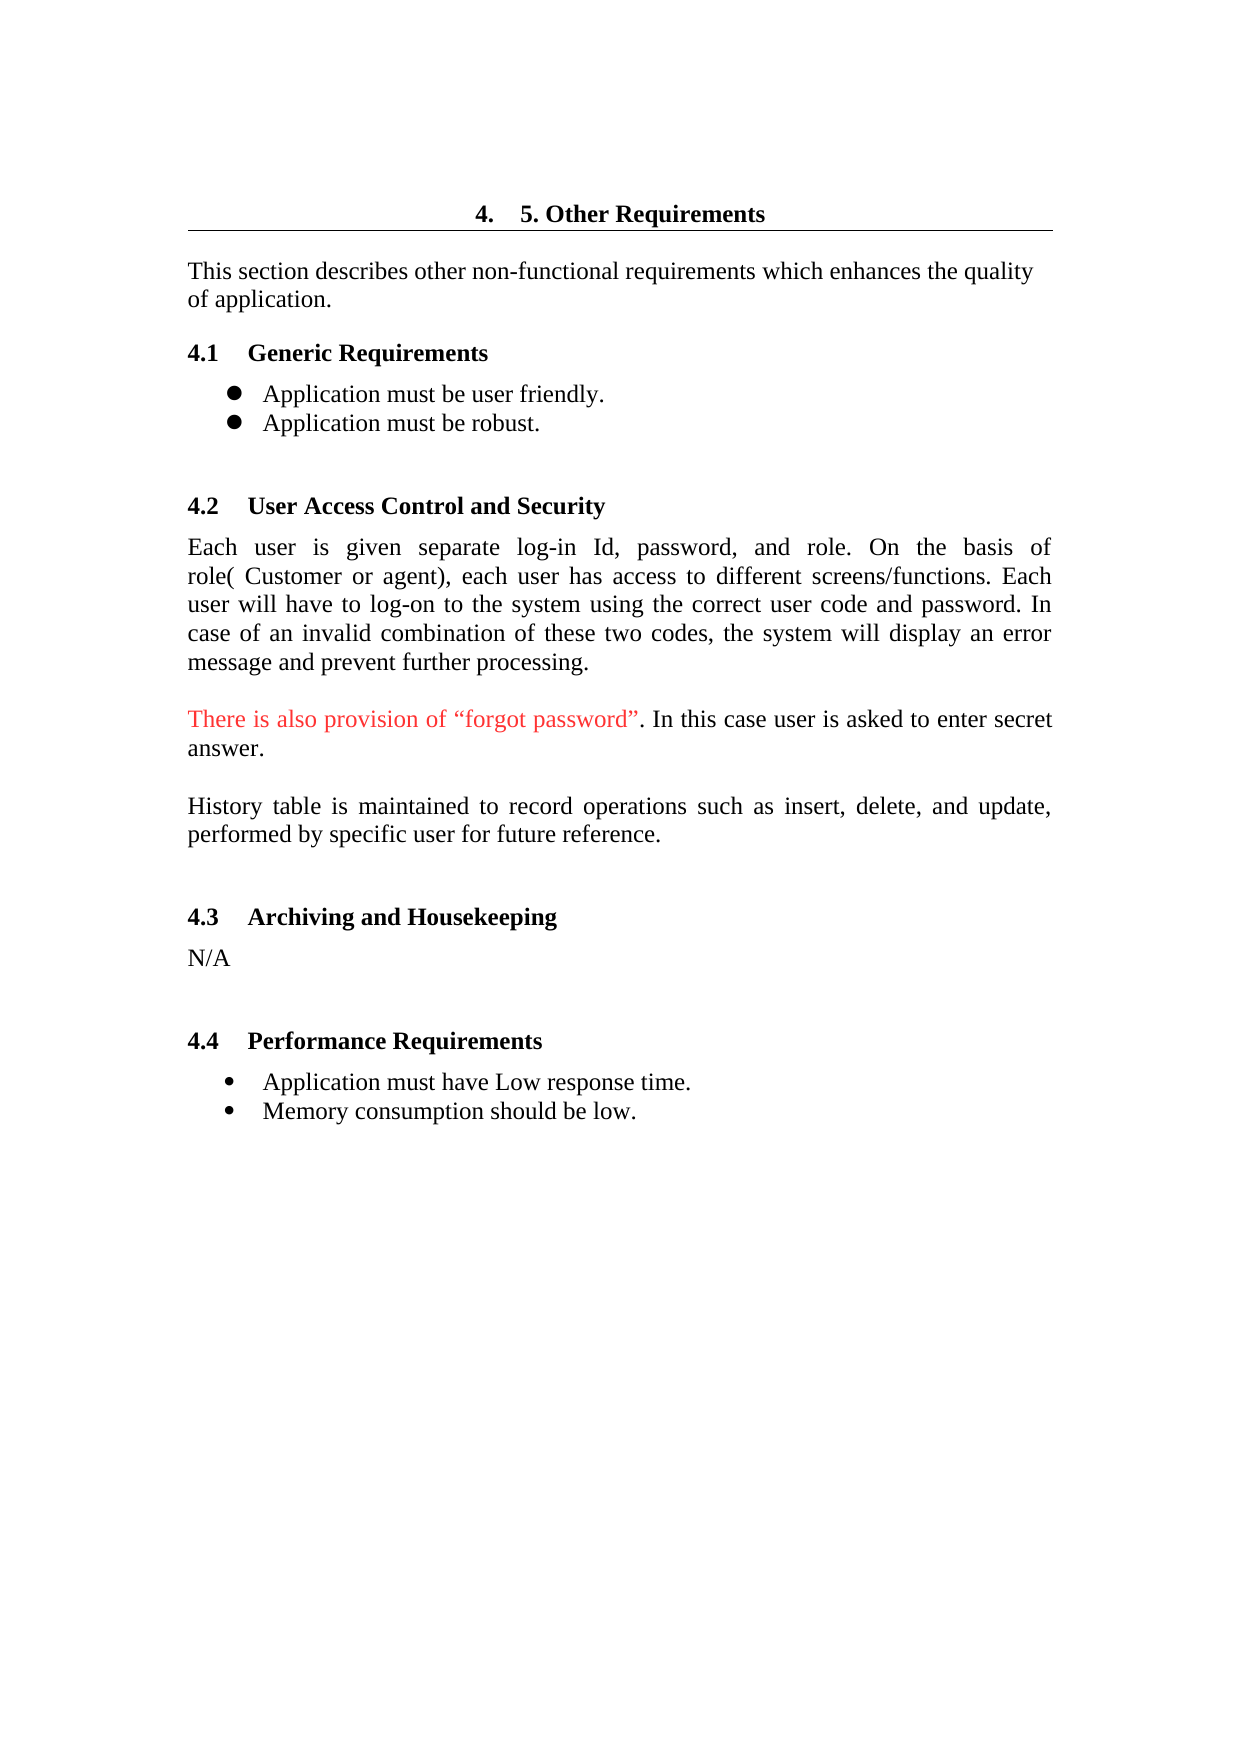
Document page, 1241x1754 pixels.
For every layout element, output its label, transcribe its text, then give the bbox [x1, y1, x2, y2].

text There is also provision of “forgot password”. In this case user is asked to enter secret answer. [187, 704, 1053, 762]
list Memory consumption should be low. [225, 1096, 1053, 1124]
subtitle 5. Other Requirements [187, 199, 1053, 231]
subtitle User Access Control and Security [187, 491, 1053, 519]
list Application must be robust. [225, 408, 1053, 437]
list Application must be user friendly. [225, 379, 1053, 408]
list Application must have Low response time. [225, 1067, 1053, 1096]
text History table is maintained to record operations such as insert, delete, and update, performed by specific user for future reference. [187, 791, 1053, 848]
subtitle Archiving and Housekeeping [187, 902, 1053, 931]
text N/A [187, 943, 1053, 972]
subtitle Generic Requirements [187, 338, 1053, 367]
text This section describes other non-functional requirements which enhances the quality of application. [187, 256, 1053, 313]
subtitle Performance Requirements [187, 1026, 1053, 1054]
text Each user is given separate log-in Id, password, and role. On the basis of role( Customer or agent), each user has access to different screens/functions. Each user will have to log-on to the system using the correct user code and password. In case of an invalid combination of these two codes, the system will display an error message and prevent further processing. [187, 532, 1053, 676]
